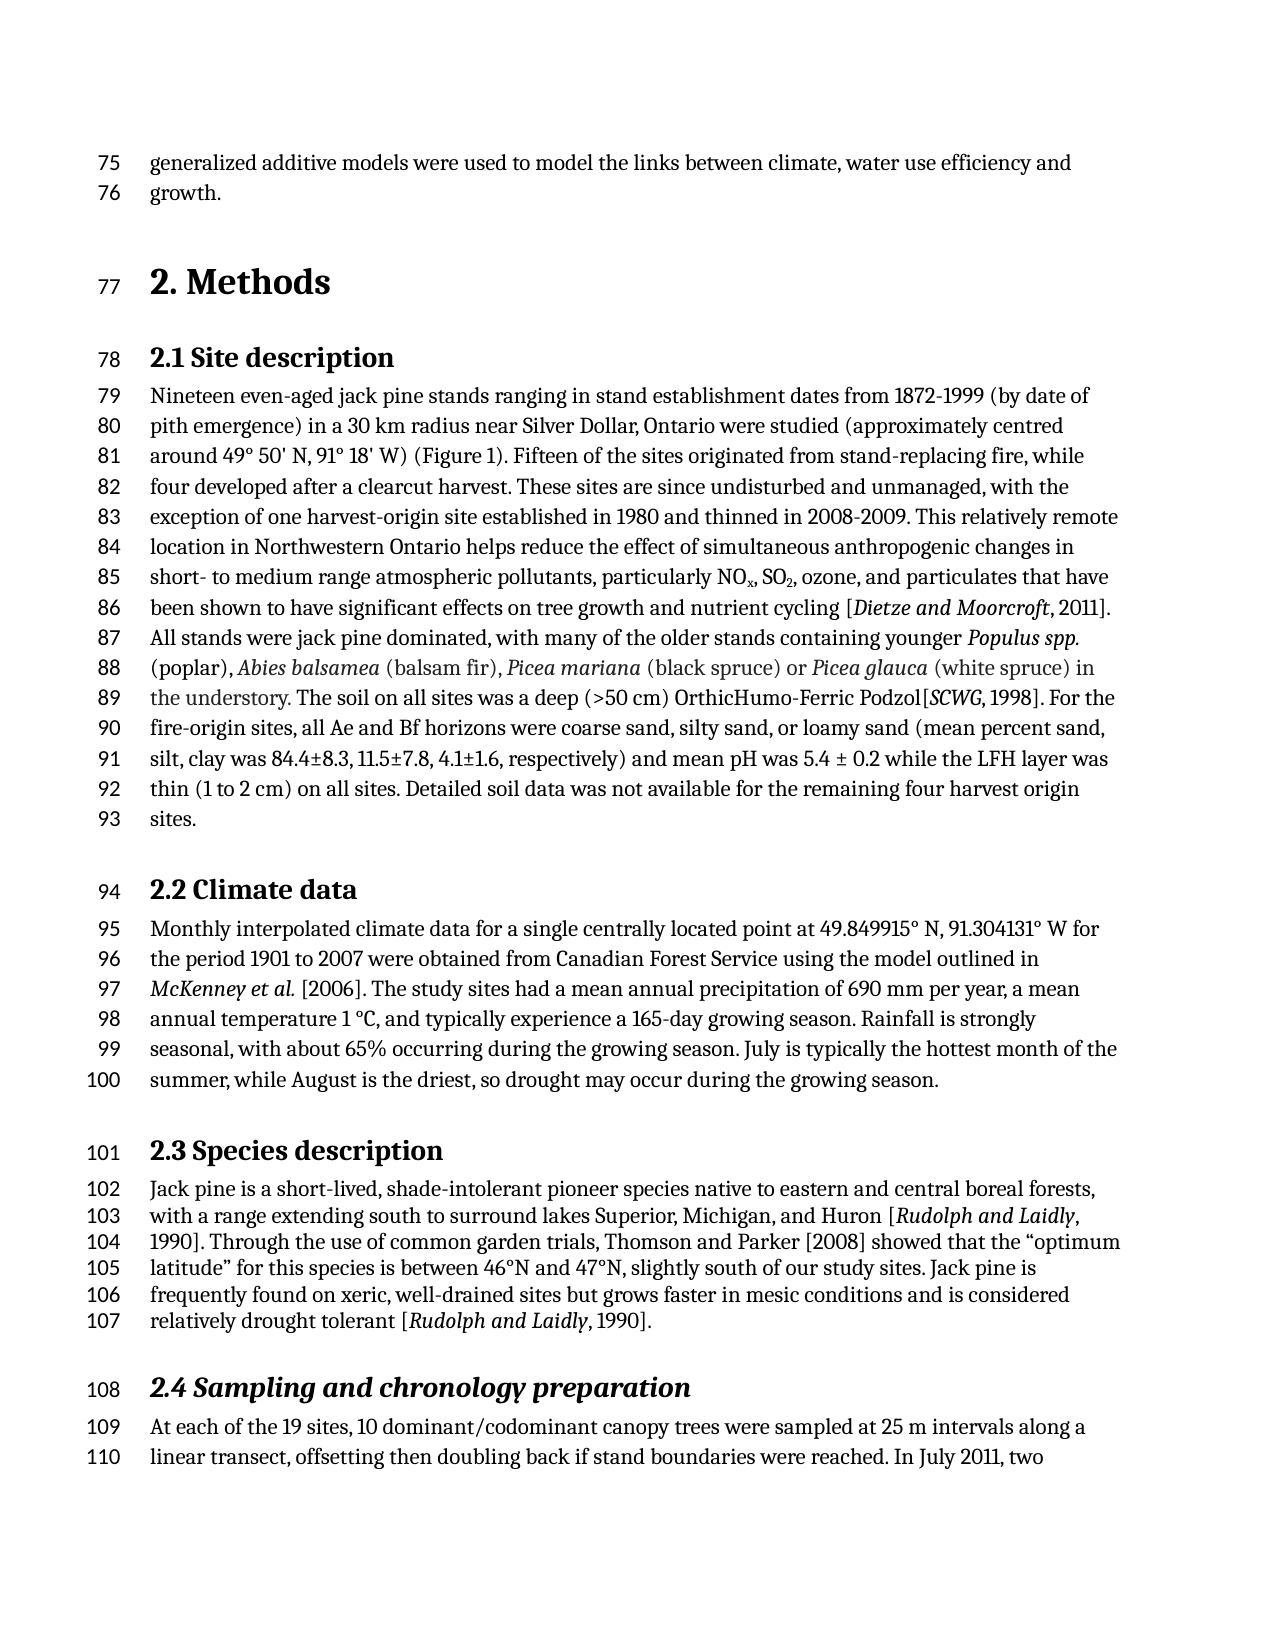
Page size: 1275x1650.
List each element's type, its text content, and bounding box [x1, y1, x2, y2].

text At each of the 19 sites, 10 dominant/codominant canopy trees were sampled at 25 m intervals along a linear transect, offsetting then doubling back if stand boundaries were reached. In July 2011, two [150, 1413, 1125, 1470]
text Jack pine is a short-lived, shade-intolerant pioneer species native to eastern and central boreal forests, with a range extending south to surround lakes Superior, Michigan, and Huron [Rudolph and Laidly, 1990]. Through the use of common garden trials, Thomson and Parker [2008] showed that the “optimum latitude” for this species is between 46°N and 47°N, slightly south of our study sites. Jack pine is frequently found on xeric, well-drained sites but grows faster in mesic conditions and is considered relatively drought tolerant [Rudolph and Laidly, 1990]. [150, 1176, 1125, 1334]
subtitle 2.2 Climate data [150, 873, 1125, 907]
text generalized additive models were used to model the links between climate, water use efficiency and growth. [150, 150, 1125, 207]
text Monthly interpolated climate data for a single centrally located point at 49.849915° N, 91.304131° W for the period 1901 to 2007 were obtained from Canadian Forest Service using the model outlined in McKenney et al. [2006]. The study sites had a mean annual precipitation of 690 mm per year, a mean annual temperature 1 °C, and typically experience a 165-day growing season. Rainfall is strongly seasonal, with about 65% occurring during the growing season. July is typically the hottest month of the summer, while August is the driest, so drought may occur during the growing season. [150, 915, 1125, 1093]
text Nineteen even-aged jack pine stands ranging in stand establishment dates from 1872-1999 (by date of pith emergence) in a 30 km radius near Silver Dollar, Ontario were studied (approximately centred around 49° 50' N, 91° 18' W) (Figure 1). Fifteen of the sites originated from stand-replacing fire, while four developed after a clearcut harvest. These sites are since undisturbed and unmanaged, with the exception of one harvest-origin site established in 1980 and thinned in 2008-2009. This relatively remote location in Northwestern Ontario helps reduce the effect of simultaneous anthropogenic changes in short- to medium range atmospheric pollutants, particularly NOx, SO2, ozone, and particulates that have been shown to have significant effects on tree growth and nutrient cycling [Dietze and Moorcroft, 2011]. All stands were jack pine dominated, with many of the older stands containing younger Populus spp. (poplar), Abies balsamea (balsam fir), Picea mariana (black spruce) or Picea glauca (white spruce) in the understory. The soil on all sites was a deep (>50 cm) OrthicHumo-Ferric Podzol[SCWG, 1998]. For the fire-origin sites, all Ae and Bf horizons were coarse sand, silty sand, or loamy sand (mean percent sand, silt, clay was 84.4±8.3, 11.5±7.8, 4.1±1.6, respectively) and mean pH was 5.4 ± 0.2 while the LFH layer was thin (1 to 2 cm) on all sites. Detailed soil data was not available for the remaining four harvest origin sites. [150, 383, 1125, 832]
subtitle 2.1 Site description [395, 341, 1125, 374]
subtitle 2. Methods [150, 260, 1125, 303]
subtitle 2.3 Species description [444, 1134, 1125, 1168]
